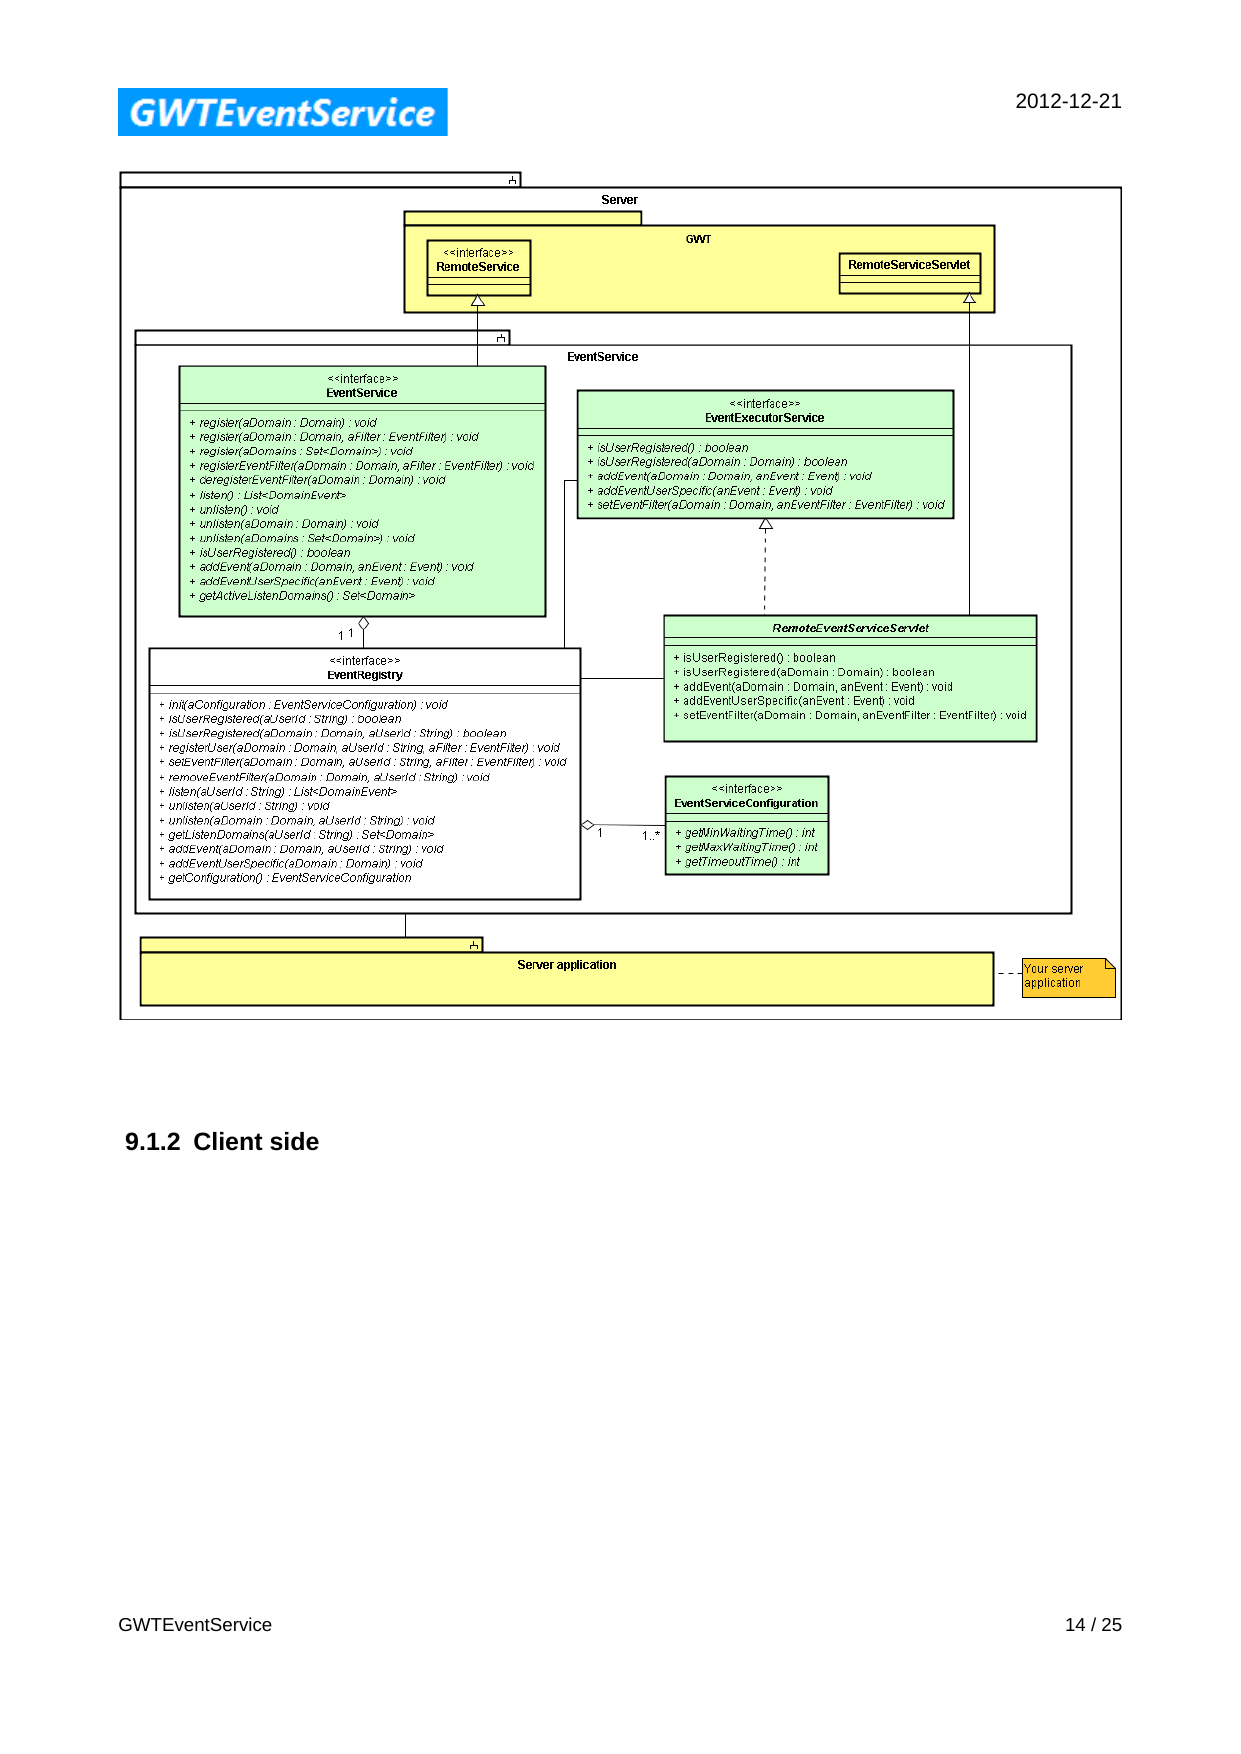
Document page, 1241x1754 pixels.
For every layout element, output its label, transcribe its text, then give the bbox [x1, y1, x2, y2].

subtitle Client side [118, 1127, 1122, 1156]
picture [118, 88, 448, 136]
picture [118, 171, 1123, 1020]
